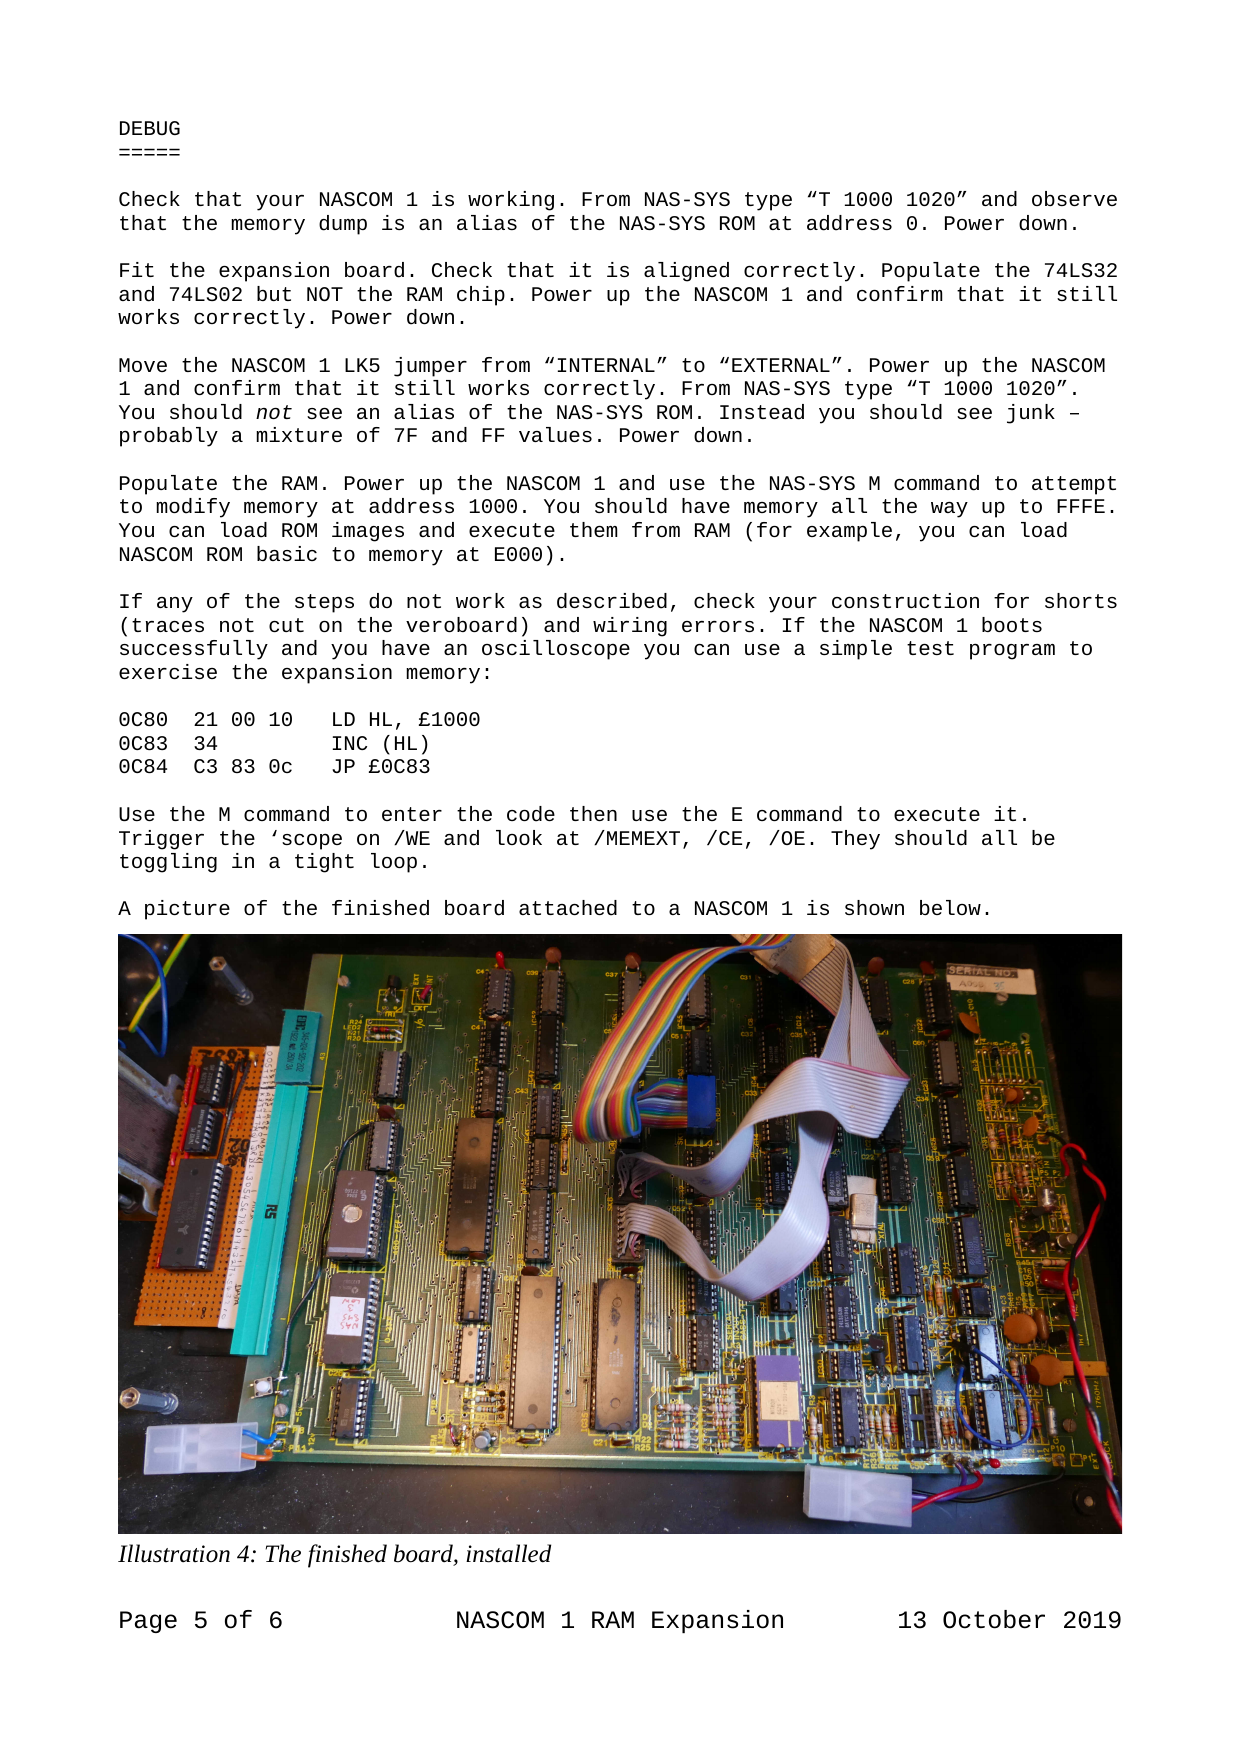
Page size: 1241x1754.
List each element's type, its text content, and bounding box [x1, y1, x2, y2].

text 0C83 34 INC (HL) [118, 733, 1122, 757]
text A picture of the finished board attached to a NASCOM 1 is shown below. [118, 898, 1122, 922]
text Check that your NASCOM 1 is working. From NAS-SYS type “T 1000 1020” and observe that the memory dump is an alias of the NAS-SYS ROM at address 0. Power down. [118, 189, 1122, 236]
text 0C80 21 00 10 LD HL, £1000 [118, 709, 1122, 733]
text 0C84 C3 83 0c JP £0C83 [118, 757, 1122, 780]
text Illustration 4: The finished board, installed [118, 1534, 1122, 1568]
text DEBUG [118, 118, 1122, 142]
text Fit the expansion board. Check that it is aligned correctly. Populate the 74LS32 and 74LS02 but NOT the RAM chip. Power up the NASCOM 1 and confirm that it still works correctly. Power down. [118, 260, 1122, 331]
text ===== [118, 142, 1122, 165]
text Use the M command to enter the code then use the E command to execute it. Trigger the ‘scope on /WE and look at /MEMEXT, /CE, /OE. They should all be toggling in a tight loop. [118, 804, 1122, 875]
text Move the NASCOM 1 LK5 jumper from “INTERNAL” to “EXTERNAL”. Power up the NASCOM 1 and confirm that it still works correctly. From NAS-SYS type “T 1000 1020”. You should not see an alias of the NAS-SYS ROM. Instead you should see junk – probably a mixture of 7F and FF values. Power down. [118, 354, 1122, 449]
text If any of the steps do not work as described, check your construction for shorts (traces not cut on the veroboard) and wiring errors. If the NASCOM 1 boots successfully and you have an oscilloscope you can use a simple test program to exercise the expansion memory: [118, 591, 1122, 686]
picture [118, 934, 1123, 1534]
text Populate the RAM. Power up the NASCOM 1 and use the NAS-SYS M command to attempt to modify memory at address 1000. You should have memory all the way up to FFFE. You can load ROM images and execute them from RAM (for example, you can load NASCOM ROM basic to memory at E000). [118, 473, 1122, 567]
